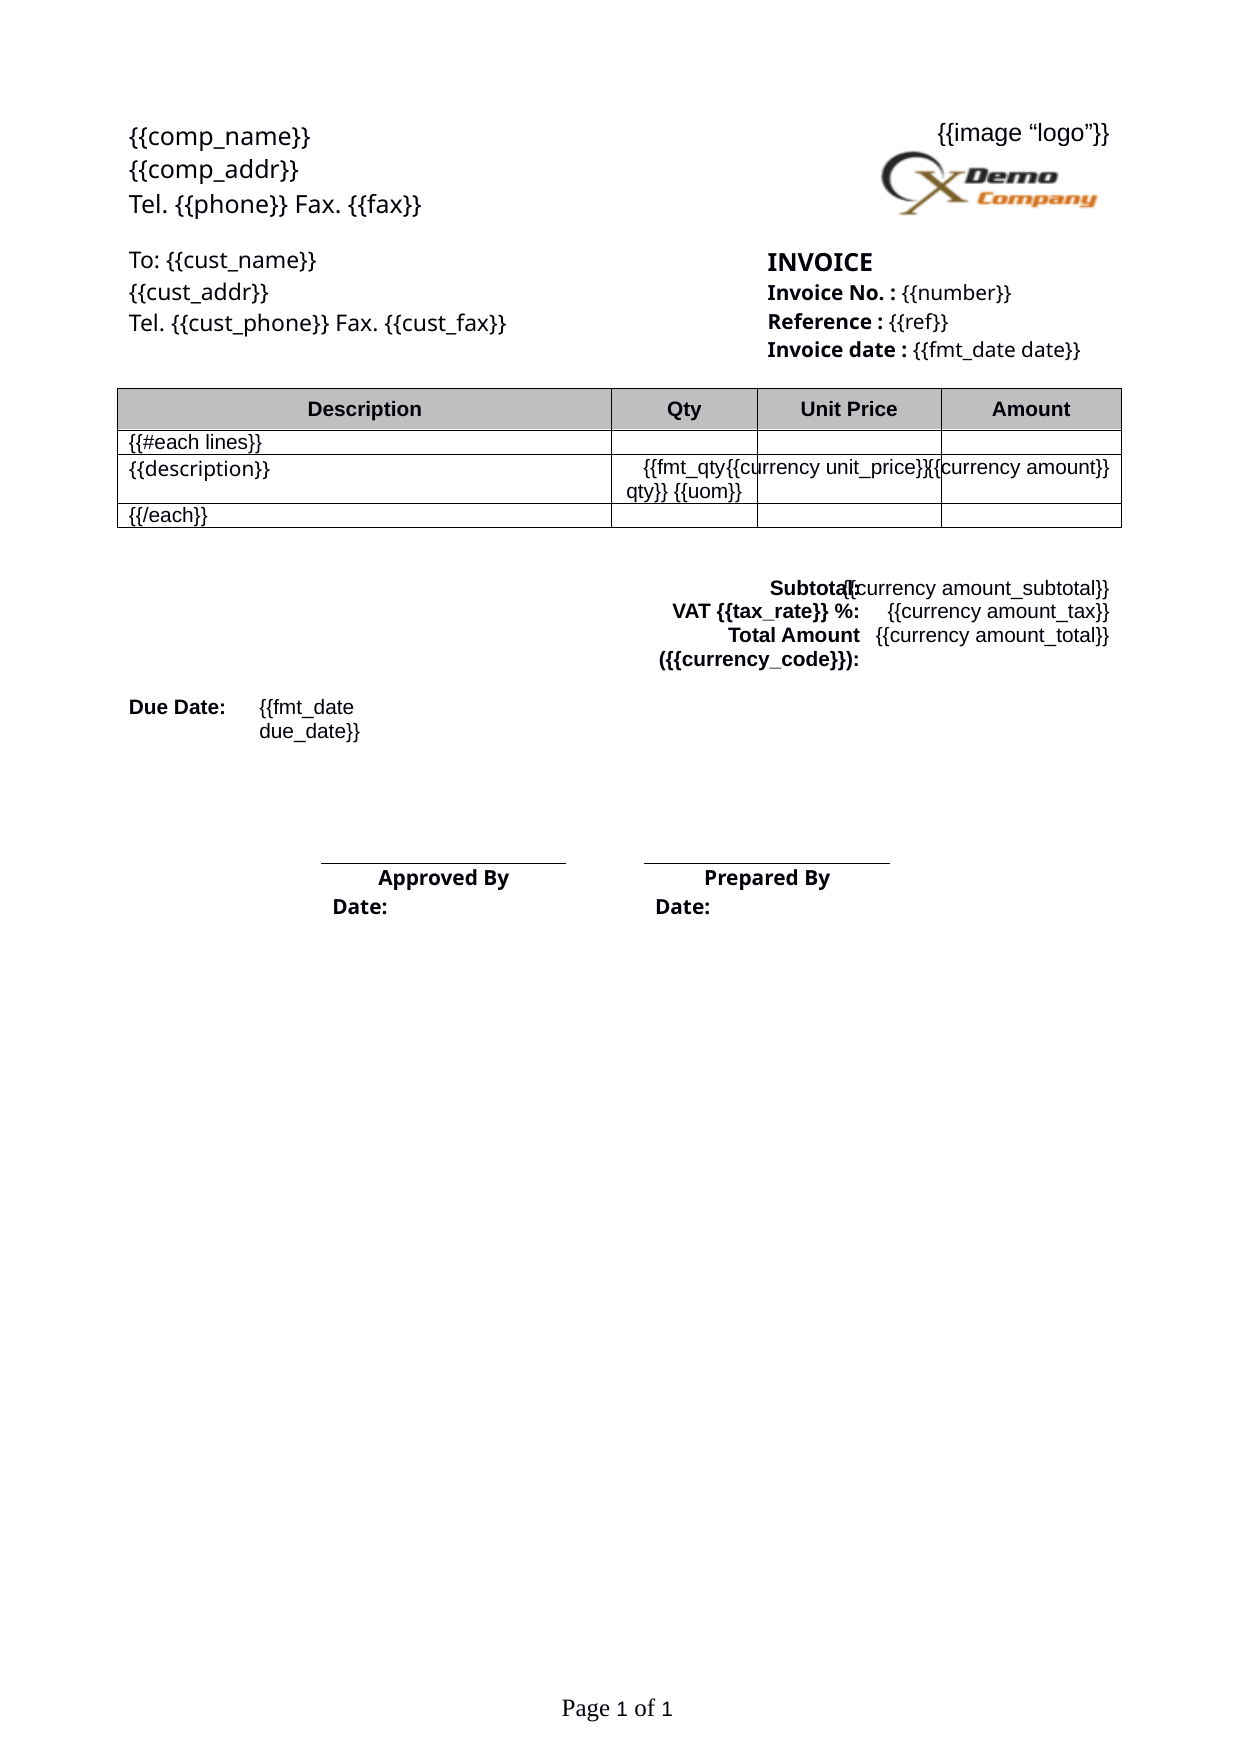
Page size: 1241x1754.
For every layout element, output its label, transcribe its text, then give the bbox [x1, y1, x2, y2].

table_cell {{currency amount}} [942, 455, 1121, 502]
table_header Prepared By [644, 864, 890, 892]
table_cell [942, 504, 1121, 527]
table_header To: {{cust_name}} {{cust_addr}} Tel. {{cust_phone}} Fax. {{cust_fax}} [118, 244, 756, 364]
table_header {{fmt_date due_date}} [248, 695, 259, 743]
table_cell [758, 431, 941, 454]
table_header Qty [612, 389, 757, 429]
table_cell [118, 892, 321, 920]
table_cell [890, 892, 1121, 920]
table_header Due Date: [118, 695, 248, 743]
table_cell {{#each lines}} [118, 431, 611, 454]
table_header {{comp_name}} {{comp_addr}} Tel. {{phone}} Fax. {{fax}} [118, 118, 129, 220]
table_header {{comp_name}} {{comp_addr}} Tel. {{phone}} Fax. {{fax}} [848, 118, 859, 220]
table_cell [612, 431, 757, 454]
table_cell {{fmt_qty qty}} {{uom}} [612, 455, 757, 502]
table_header Description [118, 389, 611, 429]
table_header {{fmt_date due_date}} [410, 695, 422, 743]
table_header Approved By [321, 864, 566, 892]
picture [875, 146, 1110, 219]
table_header [566, 863, 643, 892]
table_cell [566, 892, 643, 920]
table_cell {{description}} [118, 455, 611, 502]
table_header [118, 863, 321, 892]
table_header {{image “logo”}} [859, 118, 1121, 220]
table_header Subtotal: [860, 575, 871, 599]
table_cell Date: [644, 892, 890, 920]
table_cell {{currency unit_price}} [758, 455, 941, 502]
table_header Amount [942, 389, 1121, 429]
table_cell {{/each}} [118, 504, 611, 527]
table_header [890, 863, 1121, 892]
table_cell {{currency amount_total}} [871, 623, 1121, 671]
table_cell [942, 431, 1121, 454]
table_cell [758, 504, 941, 527]
table_cell Date: [321, 892, 566, 920]
table_header Unit Price [758, 389, 941, 429]
table_header Subtotal: [549, 575, 561, 599]
table_cell [612, 504, 757, 527]
